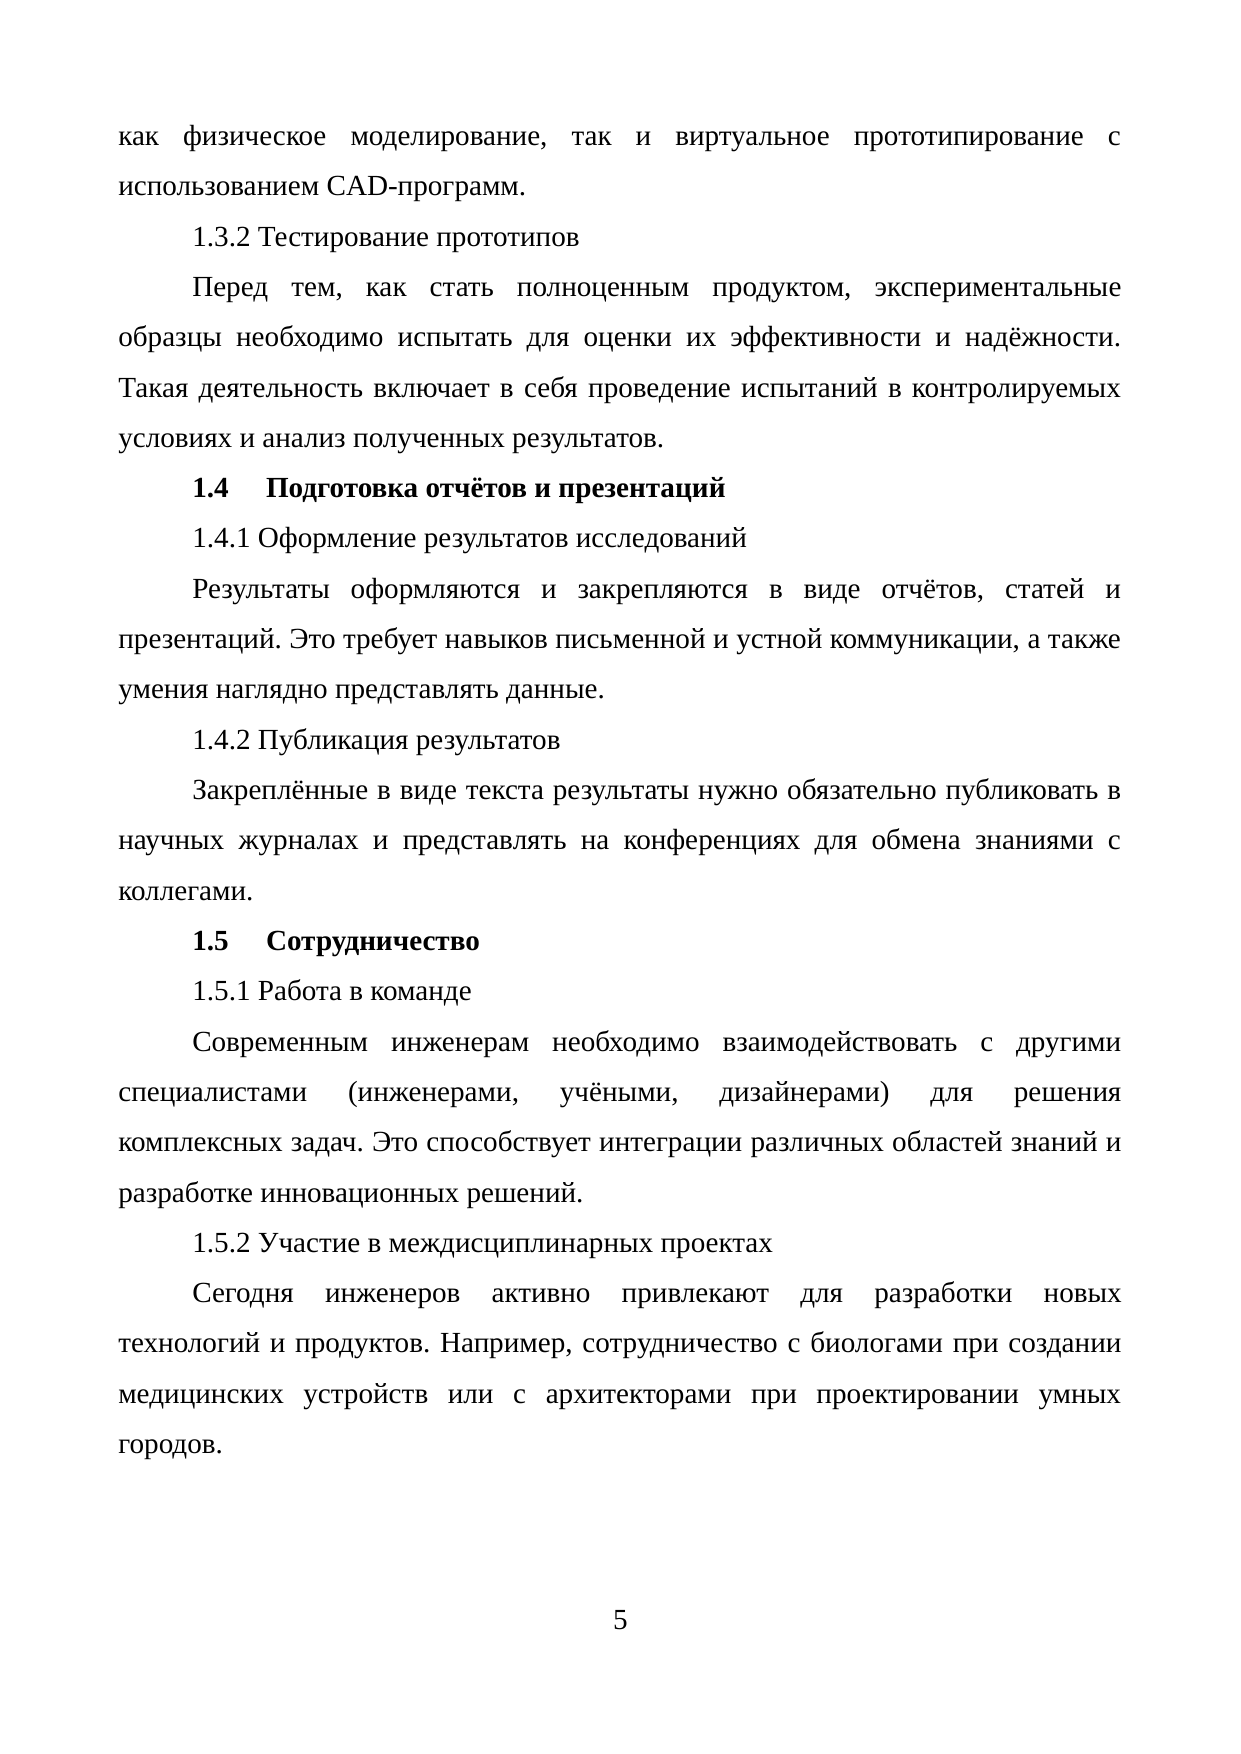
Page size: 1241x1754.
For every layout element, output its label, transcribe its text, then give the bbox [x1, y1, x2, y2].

subtitle Участие в междисциплинарных проектах [118, 1225, 1122, 1258]
subtitle Тестирование прототипов [118, 219, 1122, 252]
text как физическое моделирование, так и виртуальное прототипирование с использованием CAD-программ. [118, 118, 1122, 202]
subtitle Сотрудничество [118, 923, 1122, 957]
text Современным инженерам необходимо взаимодействовать с другими специалистами (инженерами, учёными, дизайнерами) для решения комплексных задач. Это способствует интеграции различных областей знаний и разработке инновационных решений. [118, 1024, 1122, 1208]
subtitle Работа в команде [118, 973, 1122, 1007]
subtitle Оформление результатов исследований [118, 521, 1122, 554]
subtitle Подготовка отчётов и презентаций [118, 470, 1122, 504]
text Сегодня инженеров активно привлекают для разработки новых технологий и продуктов. Например, сотрудничество с биологами при создании медицинских устройств или с архитекторами при проектировании умных городов. [118, 1275, 1122, 1460]
subtitle Публикация результатов [118, 722, 1122, 755]
text Перед тем, как стать полноценным продуктом, экспериментальные образцы необходимо испытать для оценки их эффективности и надёжности. Такая деятельность включает в себя проведение испытаний в контролируемых условиях и анализ полученных результатов. [118, 269, 1122, 453]
text Закреплённые в виде текста результаты нужно обязательно публиковать в научных журналах и представлять на конференциях для обмена знаниями с коллегами. [118, 772, 1122, 906]
text Результаты оформляются и закрепляются в виде отчётов, статей и презентаций. Это требует навыков письменной и устной коммуникации, а также умения наглядно представлять данные. [118, 571, 1122, 705]
